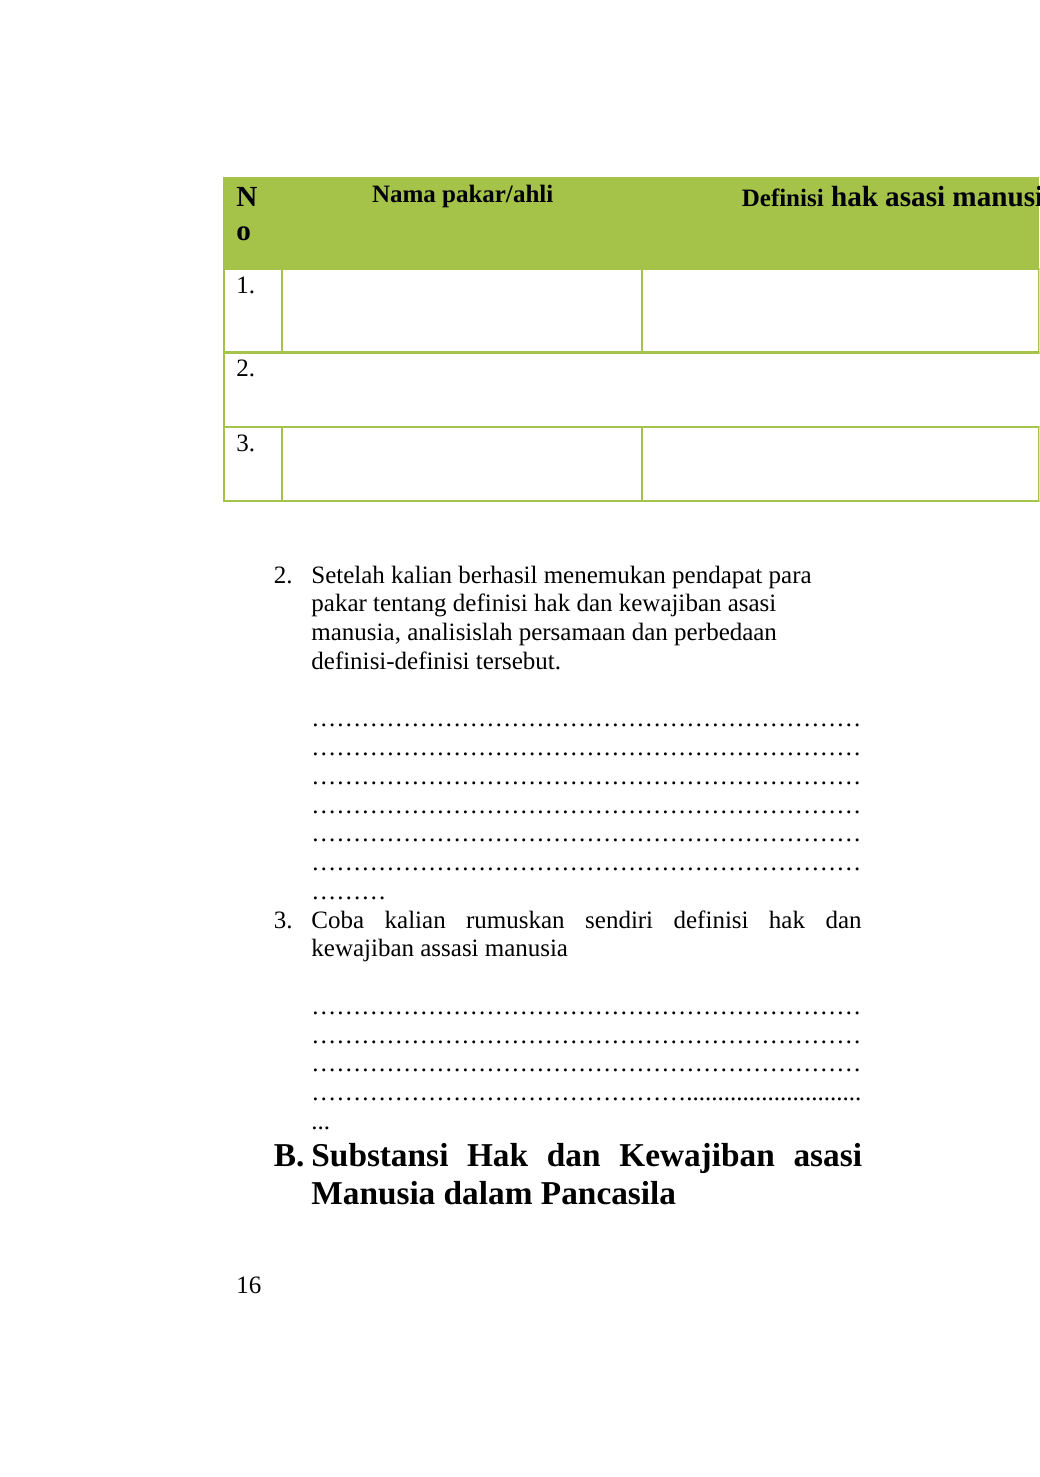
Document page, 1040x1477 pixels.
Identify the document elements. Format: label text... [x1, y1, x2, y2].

table_cell [283, 428, 641, 500]
list ……………………………………………………………………………………………………………………………………………………………………………………………………………………………………………………………………………………………………………………………………………………………………… [311, 703, 862, 905]
table_cell 3. [225, 428, 281, 500]
table_cell 2. [225, 354, 282, 426]
list ………………………………………………………………………………………………………………………………………………………………………………………………………………………............................... [311, 991, 862, 1135]
table_cell [283, 270, 641, 351]
table_cell [643, 270, 1038, 351]
list Substansi Hak dan Kewajiban asasi Manusia dalam Pancasila [274, 1135, 862, 1211]
table_header Nama pakar/ahli [282, 179, 642, 268]
table_cell [282, 354, 642, 426]
table_cell 1. [225, 270, 281, 351]
list Setelah kalian berhasil menemukan pendapat para pakar tentang definisi hak dan kewajiban asasi manusia, analisislah persamaan dan perbedaan definisi-definisi tersebut. [274, 560, 862, 675]
table_header No [225, 179, 282, 268]
list Coba kalian rumuskan sendiri definisi hak dan kewajiban assasi manusia [274, 905, 862, 962]
table_header Definisi hak asasi manusia [642, 179, 1039, 268]
table_cell [642, 354, 1039, 426]
table_cell [643, 428, 1038, 500]
